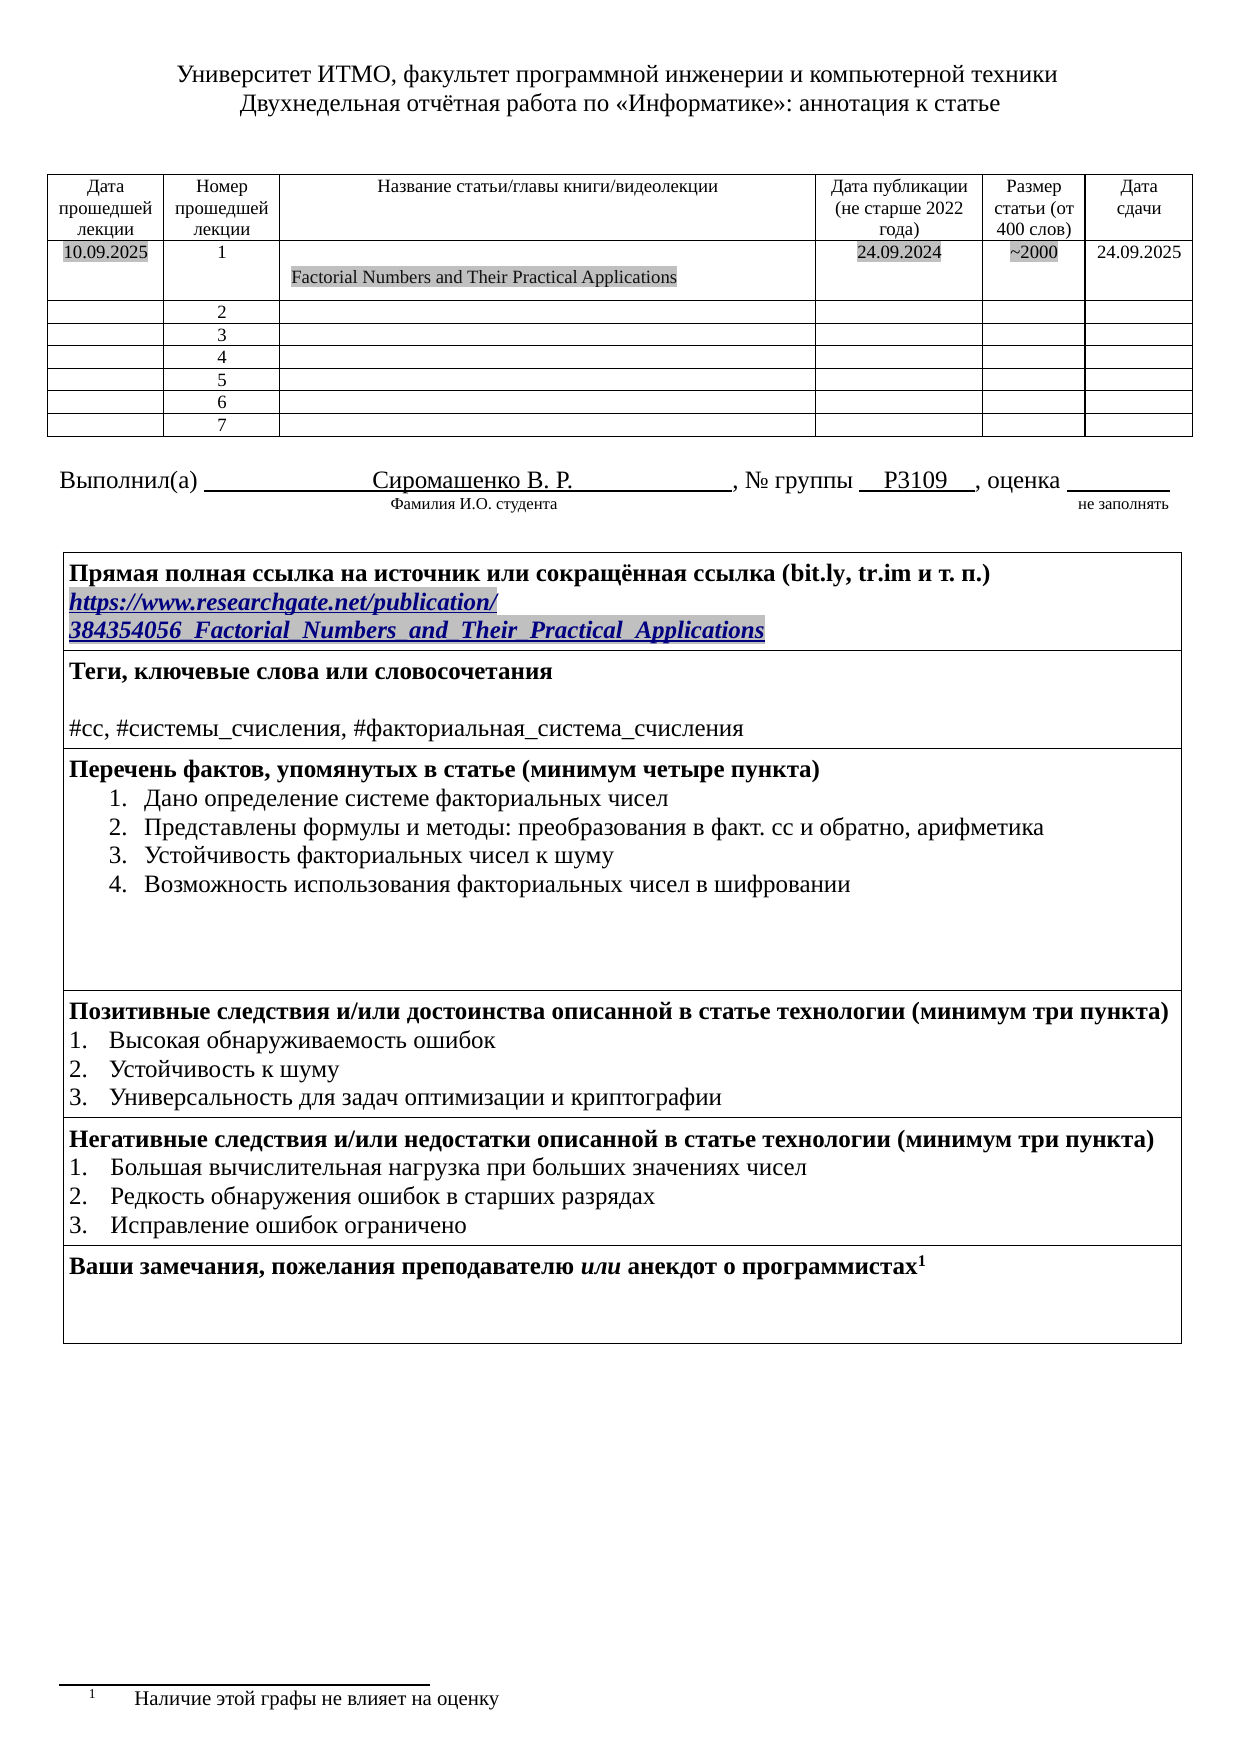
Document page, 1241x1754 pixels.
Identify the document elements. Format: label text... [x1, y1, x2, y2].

table_cell [48, 414, 163, 436]
table_cell [48, 391, 163, 413]
table_header Размер статьи (от 400 слов) [983, 175, 1084, 240]
table_cell [816, 391, 982, 413]
text Выполнил(а) Сиромашенко В. Р. , № группы P3109 , оценка [59, 465, 1181, 494]
table_cell [48, 369, 163, 390]
table_cell [48, 324, 163, 345]
text Фамилия И.О. студента не заполнять [59, 494, 1181, 523]
table_cell Перечень фактов, упомянутых в статье (минимум четыре пункта) Дано определение системе факториальных чисел Представлены формулы и методы: преобразования в факт. сс и обратно, арифметика Устойчивость факториальных чисел к шуму Возможность использования факториальных чисел в шифровании [64, 749, 1181, 990]
table_cell [816, 324, 982, 345]
table_cell 10.09.2025 [48, 241, 163, 300]
table_cell [280, 414, 815, 436]
table_cell 24.09.2025 [1086, 241, 1192, 300]
table_cell Теги, ключевые слова или словосочетания #сс, #системы_счисления, #факториальная_система_счисления [64, 651, 1181, 748]
table_cell ~2000 [983, 241, 1084, 300]
text Университет ИТМО, факультет программной инженерии и компьютерной техники [59, 59, 1181, 88]
table_cell Позитивные следствия и/или достоинства описанной в статье технологии (минимум три пункта) Высокая обнаруживаемость ошибок Устойчивость к шуму Универсальность для задач оптимизации и криптографии [64, 991, 1181, 1117]
table_cell [983, 391, 1084, 413]
table_cell [983, 369, 1084, 390]
table_cell [816, 301, 982, 322]
table_cell Factorial Numbers and Their Practical Applications [280, 241, 815, 300]
table_cell [816, 414, 982, 436]
table_header Прямая полная ссылка на источник или сокращённая ссылка (bit.ly, tr.im и т. п.) https://www.researchgate.net/publication/384354056_Factorial_Numbers_and_Their_Practical_Applications [64, 553, 1181, 650]
table_header Дата сдачи [1086, 175, 1192, 240]
table_cell Негативные следствия и/или недостатки описанной в статье технологии (минимум три пункта) Большая вычислительная нагрузка при больших значениях чисел Редкость обнаружения ошибок в старших разрядах Исправление ошибок ограничено [64, 1118, 1181, 1244]
table_cell 2 [164, 301, 279, 322]
table_cell [280, 346, 815, 368]
table_cell [1086, 369, 1192, 390]
table_header Номер прошедшей лекции [164, 175, 279, 240]
table_cell [1086, 414, 1192, 436]
table_cell [1086, 324, 1192, 345]
table_cell 7 [164, 414, 279, 436]
table_cell 24.09.2024 [816, 241, 982, 300]
table_cell [1086, 301, 1192, 322]
table_cell [1086, 391, 1192, 413]
table_header Название статьи/главы книги/видеолекции [280, 175, 815, 240]
table_cell 3 [164, 324, 279, 345]
table_cell [48, 301, 163, 322]
table_header Дата прошедшей лекции [48, 175, 163, 240]
table_cell [48, 346, 163, 368]
table_cell [816, 346, 982, 368]
table_cell 1 [164, 241, 279, 300]
table_cell [983, 324, 1084, 345]
text Двухнедельная отчётная работа по «Информатике»: аннотация к статье [59, 88, 1181, 117]
table_cell [1086, 346, 1192, 368]
table_cell [983, 346, 1084, 368]
table_cell [983, 301, 1084, 322]
table_cell [280, 324, 815, 345]
table_header Дата публикации (не старше 2022 года) [816, 175, 982, 240]
table_cell [280, 301, 815, 322]
table_cell 4 [164, 346, 279, 368]
table_cell Ваши замечания, пожелания преподавателю или анекдот о программистах [64, 1246, 1181, 1343]
table_cell 5 [164, 369, 279, 390]
table_cell [280, 369, 815, 390]
table_cell [816, 369, 982, 390]
table_cell [983, 414, 1084, 436]
table_cell 6 [164, 391, 279, 413]
table_cell [280, 391, 815, 413]
